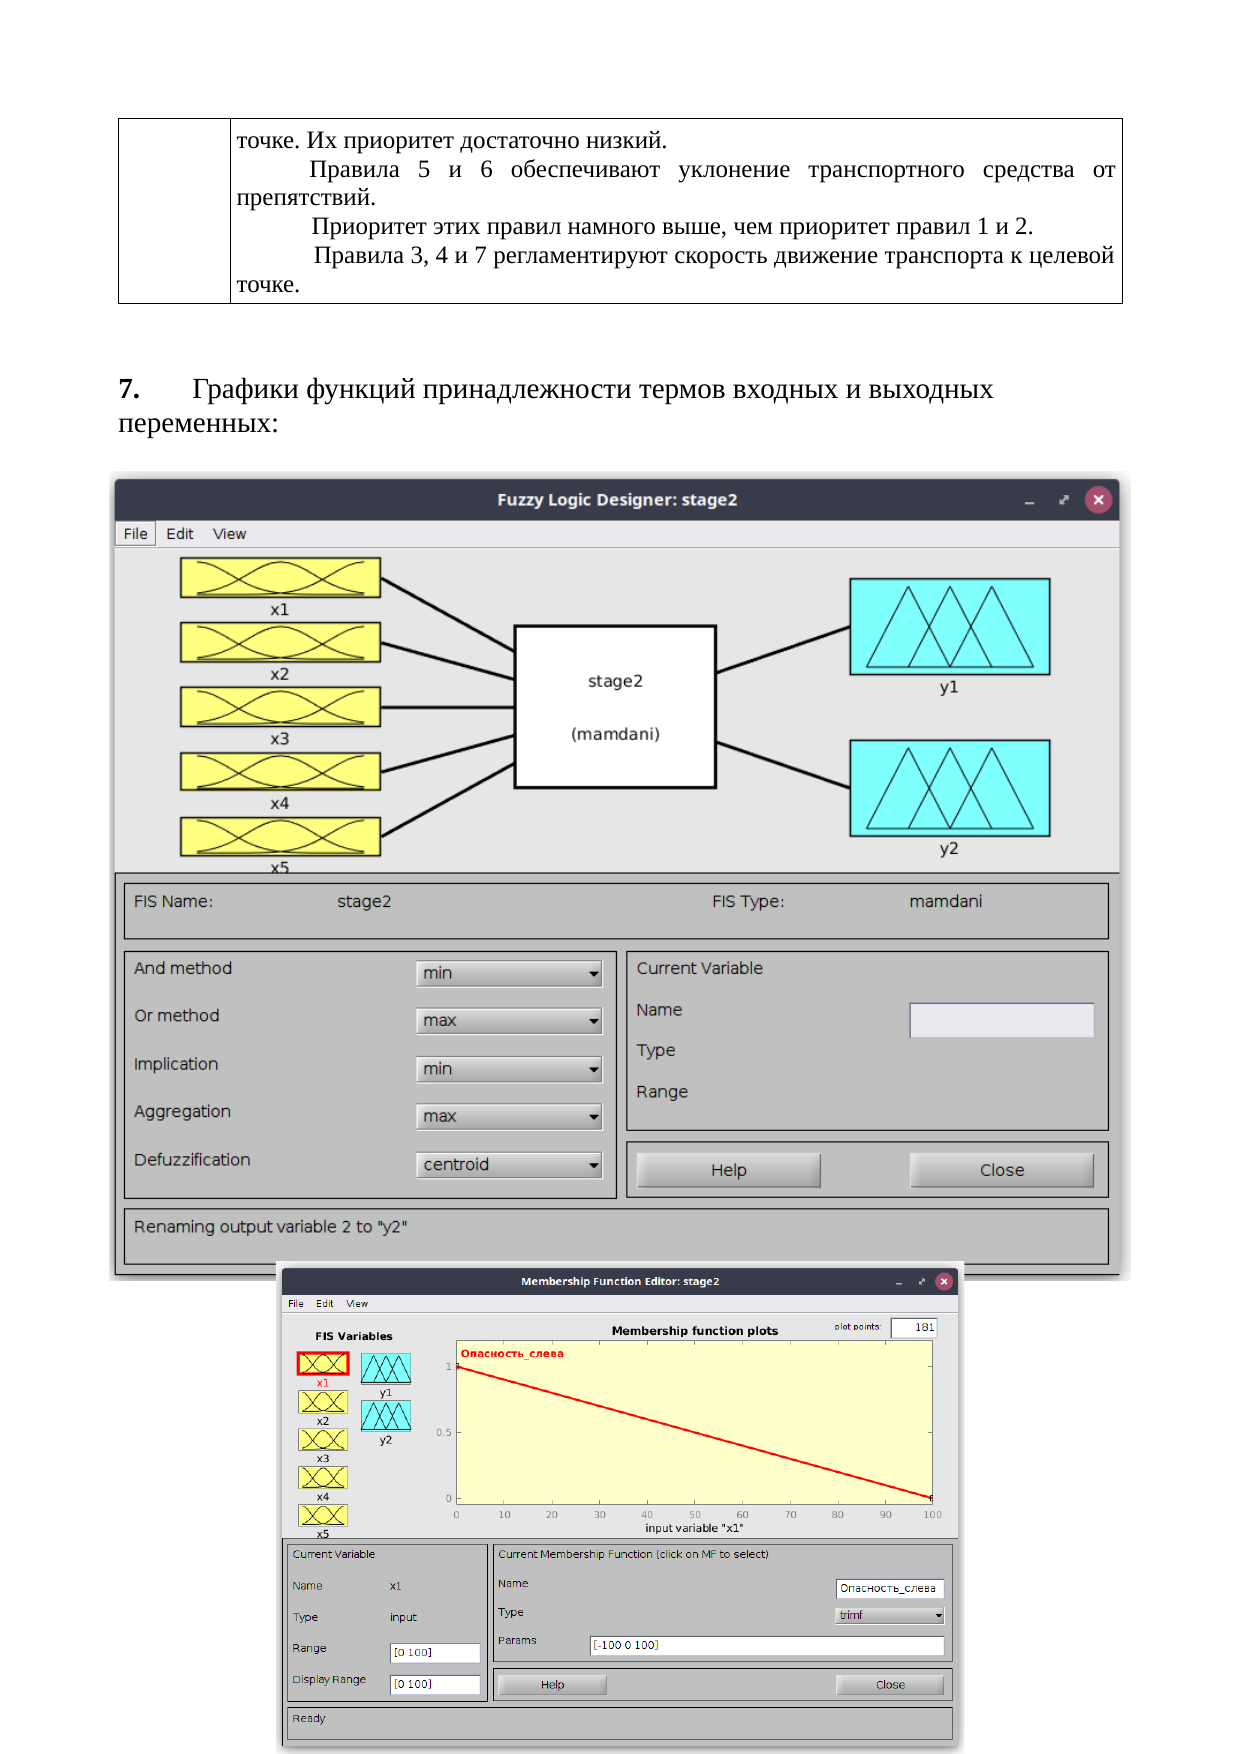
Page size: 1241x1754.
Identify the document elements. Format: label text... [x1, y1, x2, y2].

table_header [119, 119, 230, 303]
table_header точке. Их приоритет достаточно низкий. Правила 5 и 6 обеспечивают уклонение транспортного средства от препятствий. Приоритет этих правил намного выше, чем приоритет правил 1 и 2. Правила 3, 4 и 7 регламентируют скорость движение транспорта к целевой точке. [231, 119, 1122, 303]
text 7. Графики функций принадлежности термов входных и выходных переменных: [118, 371, 1122, 438]
picture [109, 471, 1131, 1754]
